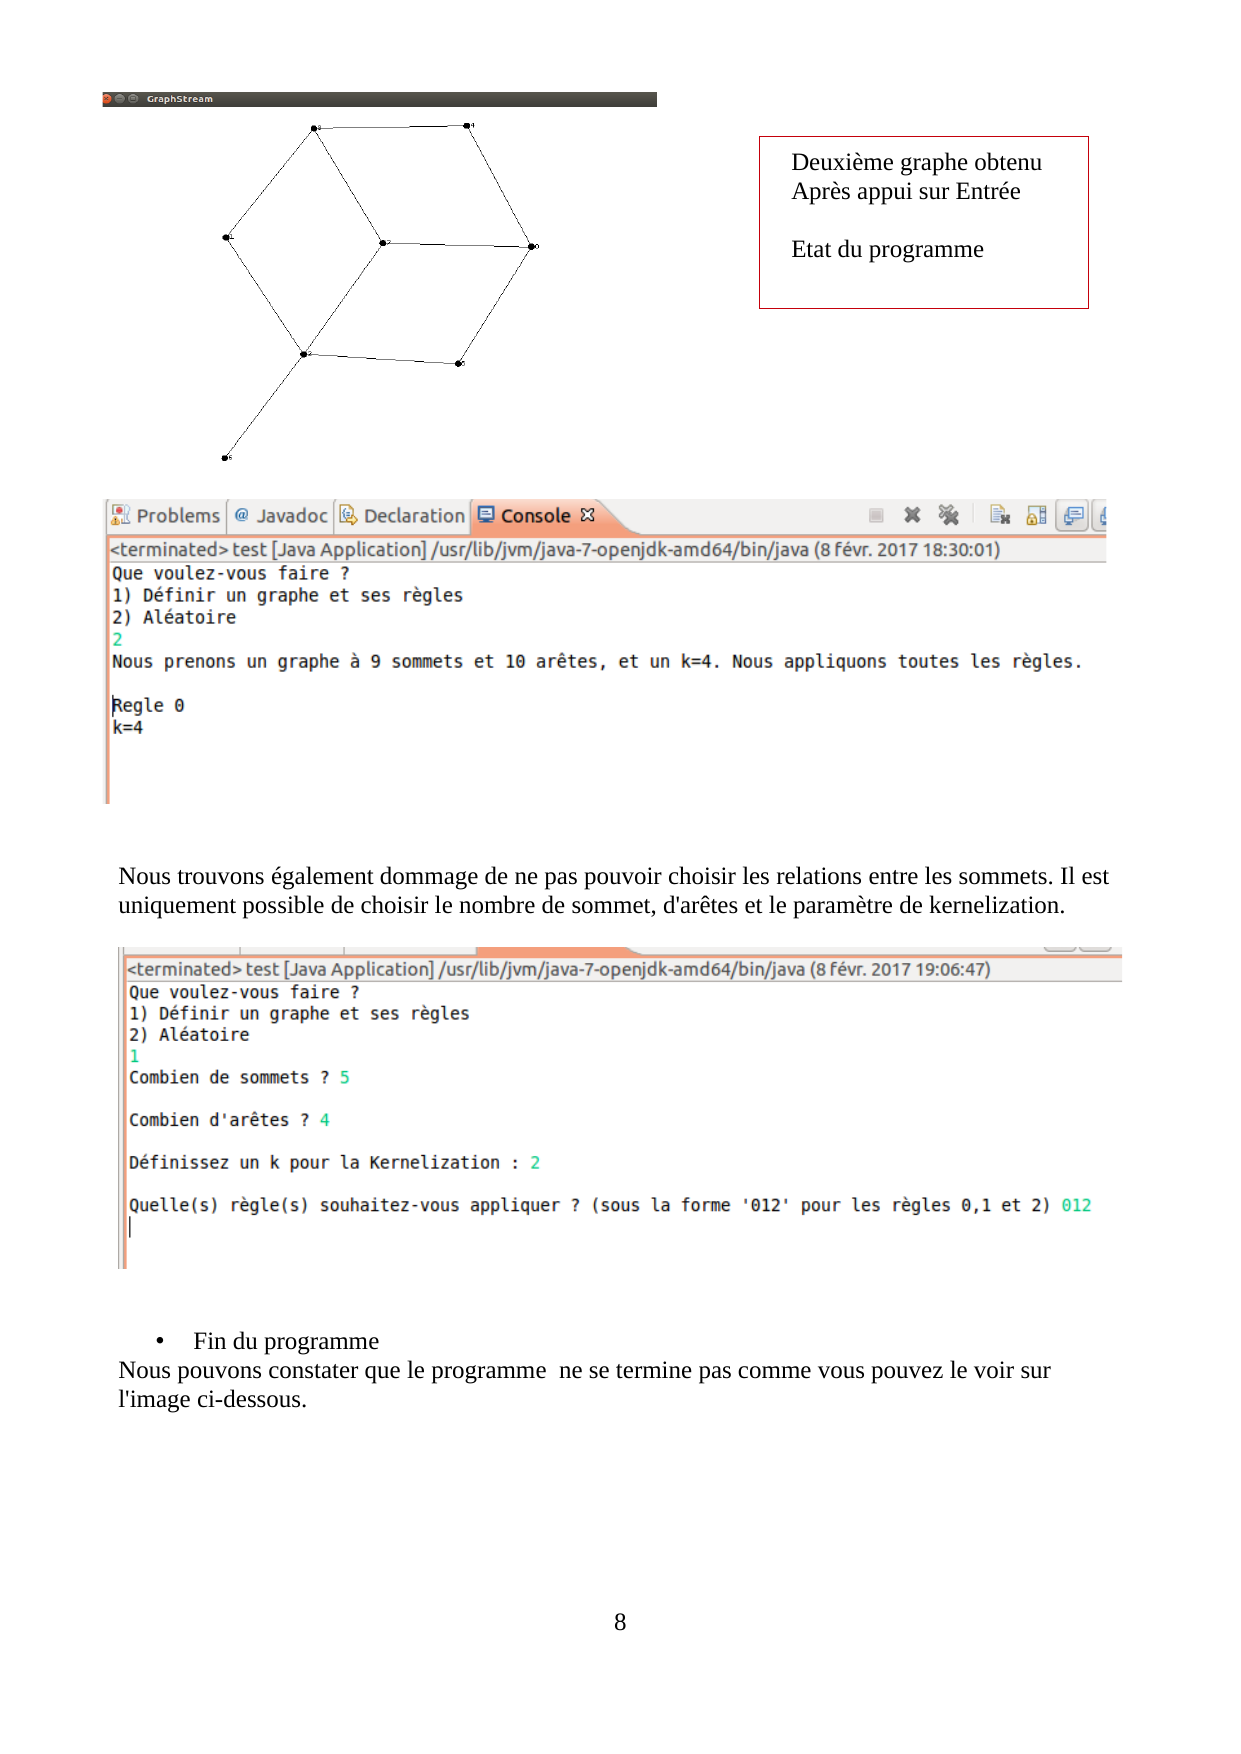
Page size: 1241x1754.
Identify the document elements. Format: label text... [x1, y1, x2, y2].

text Nous pouvons constater que le programme ne se termine pas comme vous pouvez le voir sur l'image ci-dessous. [118, 1355, 1122, 1413]
picture [118, 947, 1123, 1269]
picture [102, 92, 657, 476]
list Fin du programme [156, 1326, 1122, 1355]
picture [102, 499, 1107, 804]
text Nous trouvons également dommage de ne pas pouvoir choisir les relations entre les sommets. Il est uniquement possible de choisir le nombre de sommet, d'arêtes et le paramètre de kernelization. [118, 861, 1122, 918]
